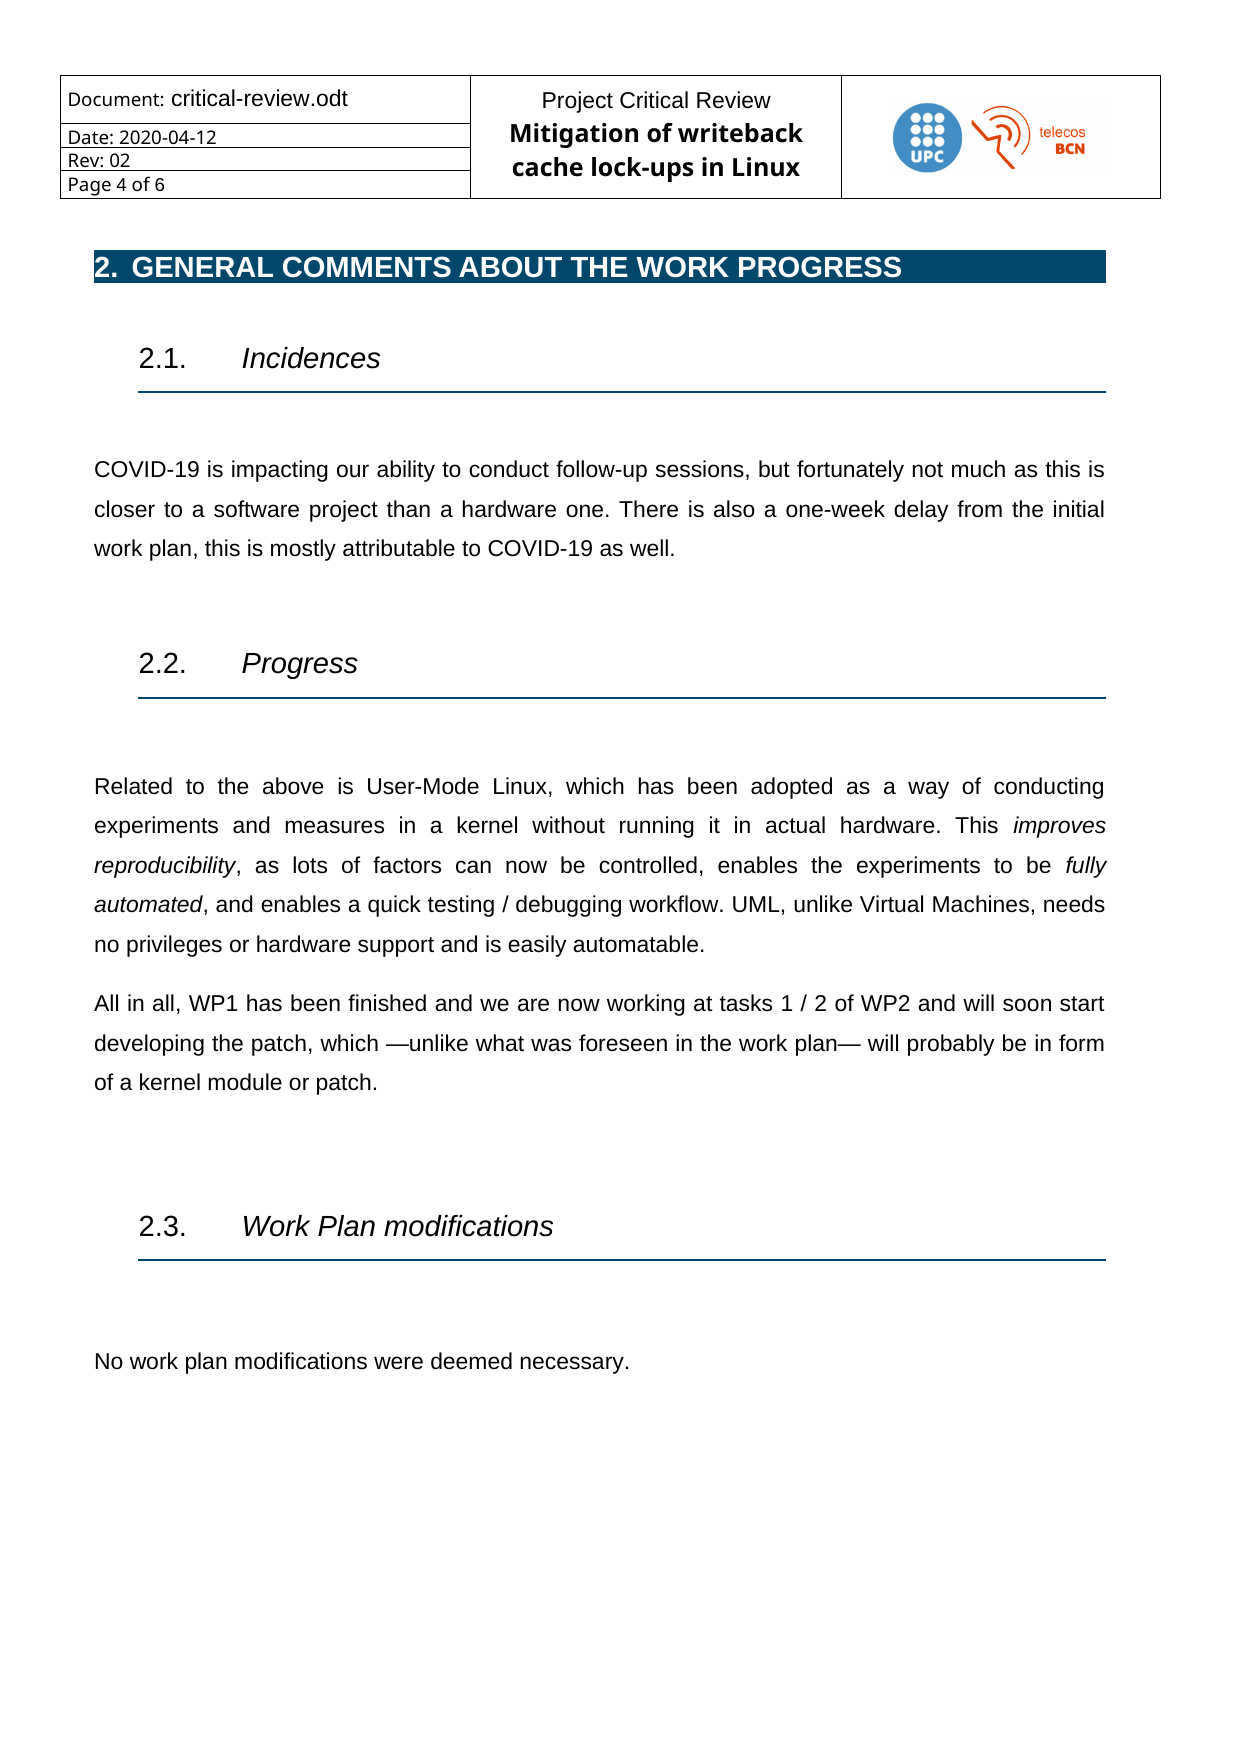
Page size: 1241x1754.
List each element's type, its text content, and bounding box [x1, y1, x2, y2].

subtitle General comments about the work progress [94, 250, 1106, 283]
picture [892, 99, 1110, 173]
text Related to the above is User-Mode Linux, which has been adopted as a way of conducting experiments and measures in a kernel without running it in actual hardware. This improves reproducibility, as lots of factors can now be controlled, enables the experiments to be fully automated, and enables a quick testing / debugging workflow. UML, unlike Virtual Machines, needs no privileges or hardware support and is easily automatable. [94, 733, 1106, 957]
text All in all, WP1 has been finished and we are now working at tasks 1 / 2 of WP2 and will soon start developing the patch, which —unlike what was foreseen in the work plan— will probably be in form of a kernel module or patch. [94, 990, 1106, 1096]
text COVID-19 is impacting our ability to conduct follow-up sessions, but fortunately not much as this is closer to a software project than a hardware one. There is also a one-week delay from the initial work plan, this is mostly attributable to COVID-19 as well. [94, 456, 1106, 562]
subtitle Work Plan modifications [138, 1209, 1106, 1259]
text No work plan modifications were deemed necessary. [94, 1309, 1106, 1374]
subtitle Incidences [138, 341, 1106, 391]
subtitle Progress [138, 646, 1106, 697]
